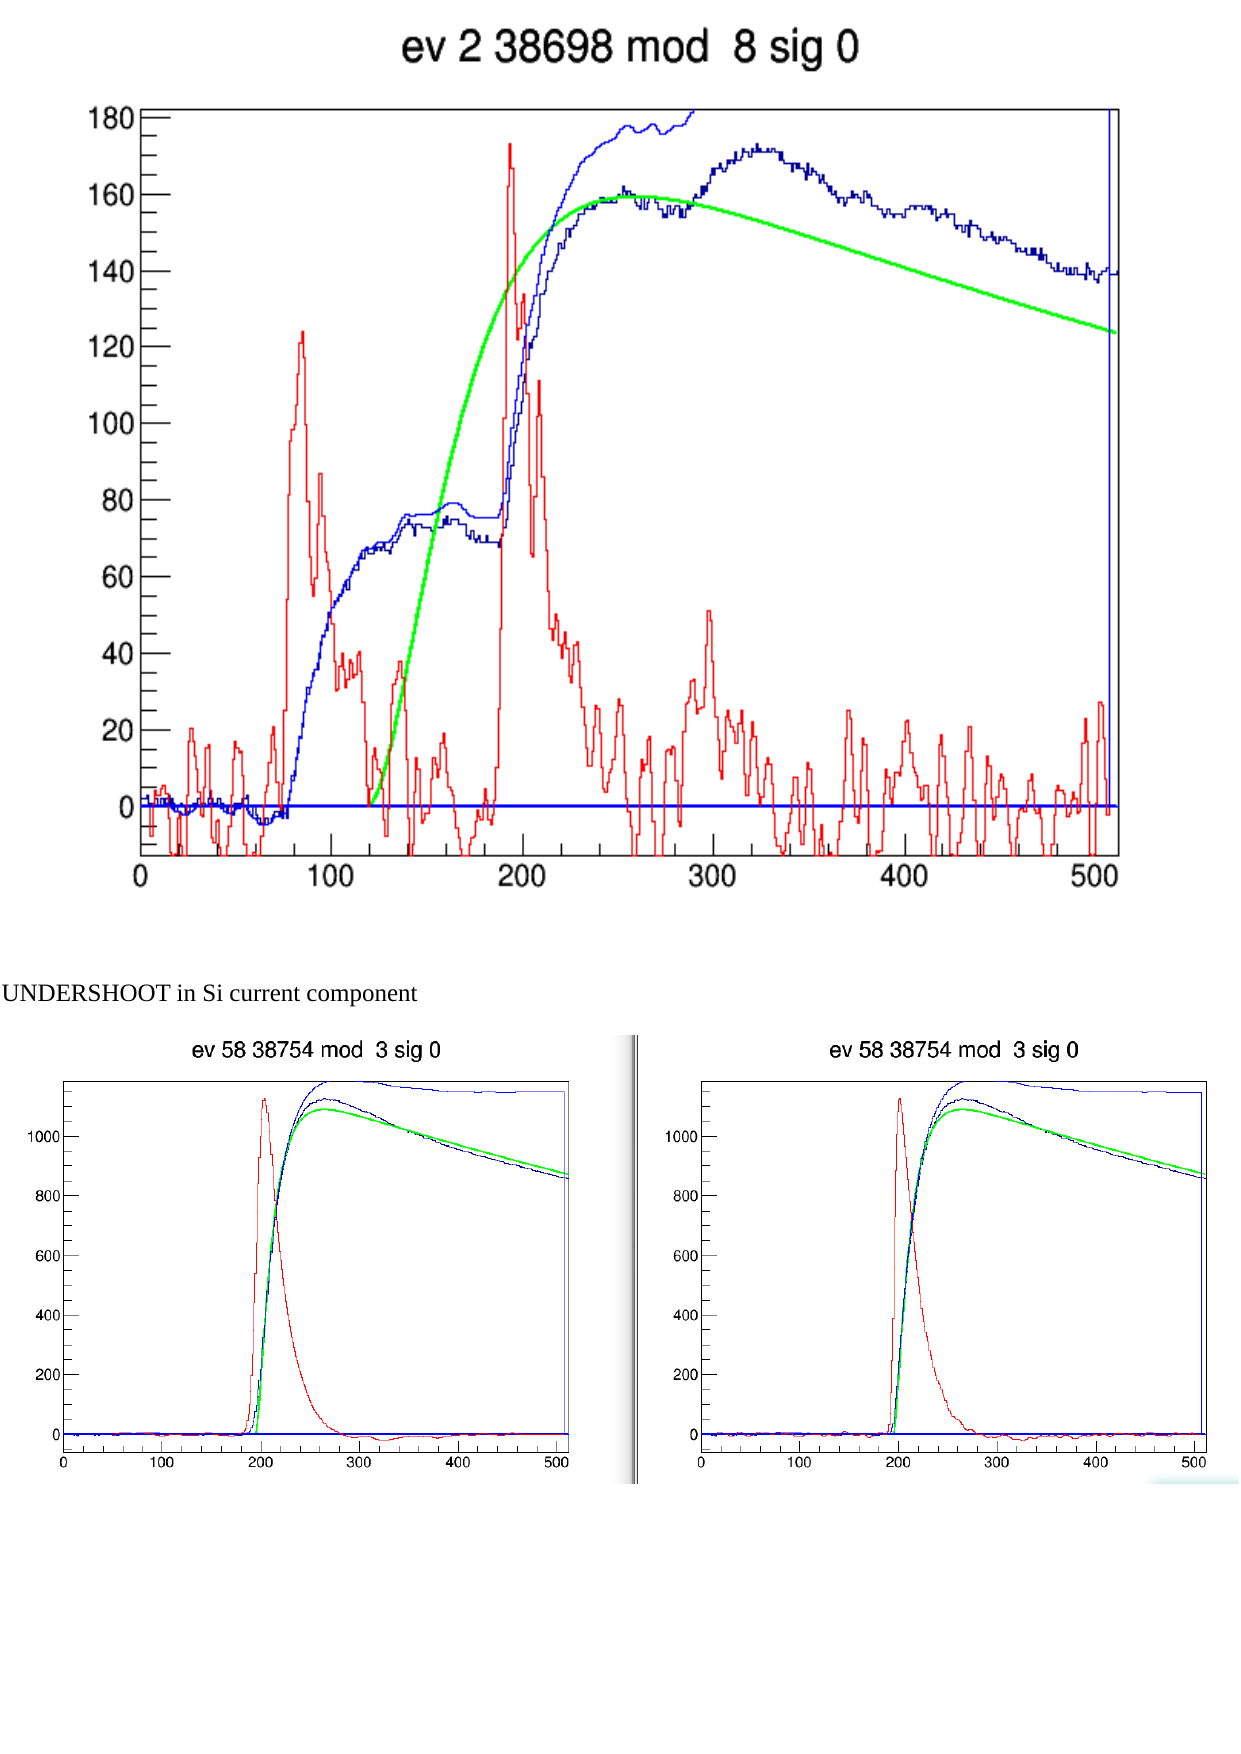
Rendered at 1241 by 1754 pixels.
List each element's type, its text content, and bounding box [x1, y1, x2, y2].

text UNDERSHOOT in Si current component [1, 978, 1239, 1007]
picture [1, 1035, 1239, 1484]
picture [19, 16, 1240, 950]
